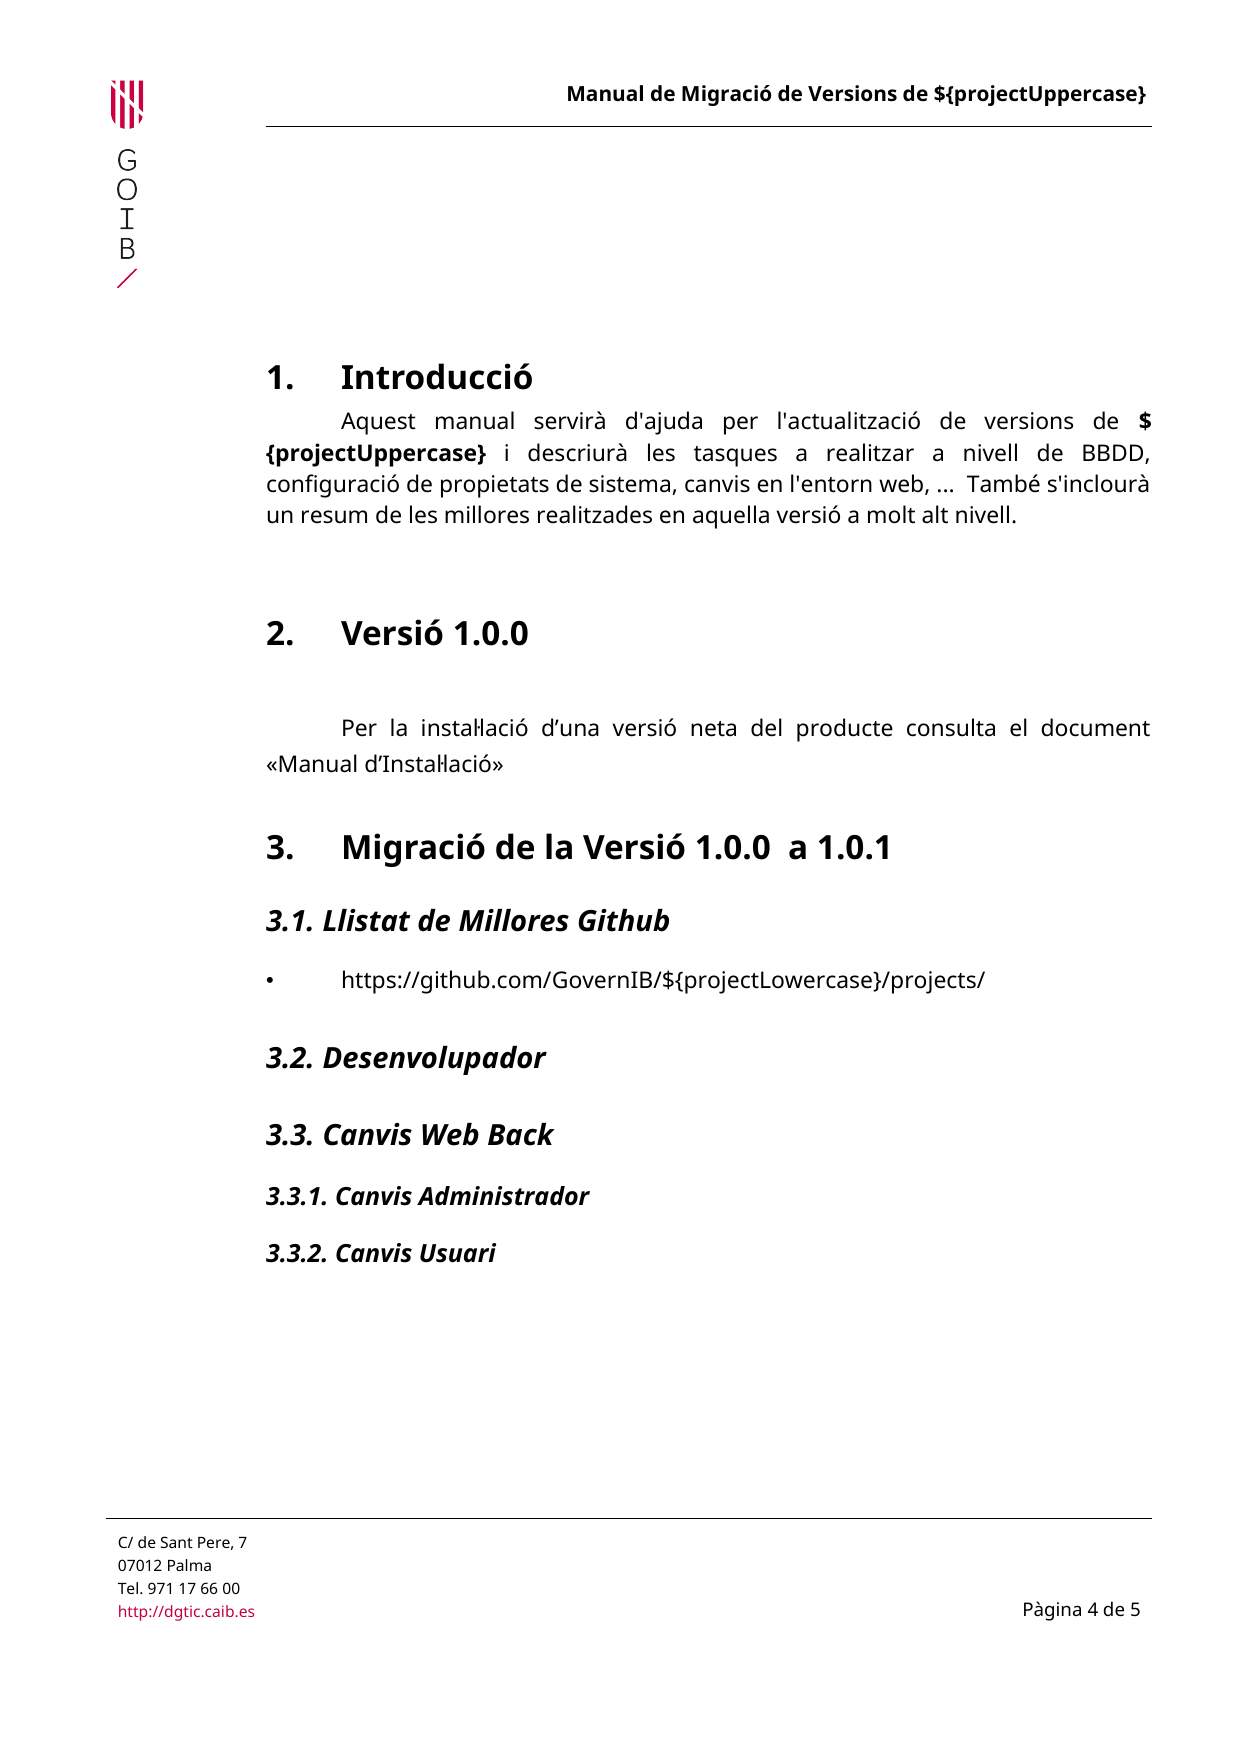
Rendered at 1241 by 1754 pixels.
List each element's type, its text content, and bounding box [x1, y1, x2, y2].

subtitle Llistat de Millores Github [266, 900, 1152, 940]
text Per la instal·lació d’una versió neta del producte consulta el document «Manual d’Instal·lació» [266, 712, 1152, 779]
subtitle Introducció [266, 353, 1152, 399]
subtitle Migració de la Versió 1.0.0 a 1.0.1 [266, 824, 1152, 869]
picture [82, 57, 172, 319]
subtitle Versió 1.0.0 [266, 610, 1152, 655]
list https://github.com/GovernIB/${projectLowercase}/projects/ [266, 964, 1152, 996]
subtitle Desenvolupador [266, 1037, 1152, 1077]
text Aquest manual servirà d'ajuda per l'actualització de versions de ${projectUppercase} i descriurà les tasques a realitzar a nivell de BBDD, configuració de propietats de sistema, canvis en l'entorn web, ... També s'inclourà un resum de les millores realitzades en aquella versió a molt alt nivell. [266, 405, 1152, 530]
subtitle Canvis Administrador [266, 1178, 1152, 1212]
subtitle Canvis Usuari [266, 1236, 1152, 1270]
subtitle Canvis Web Back [266, 1114, 1152, 1154]
